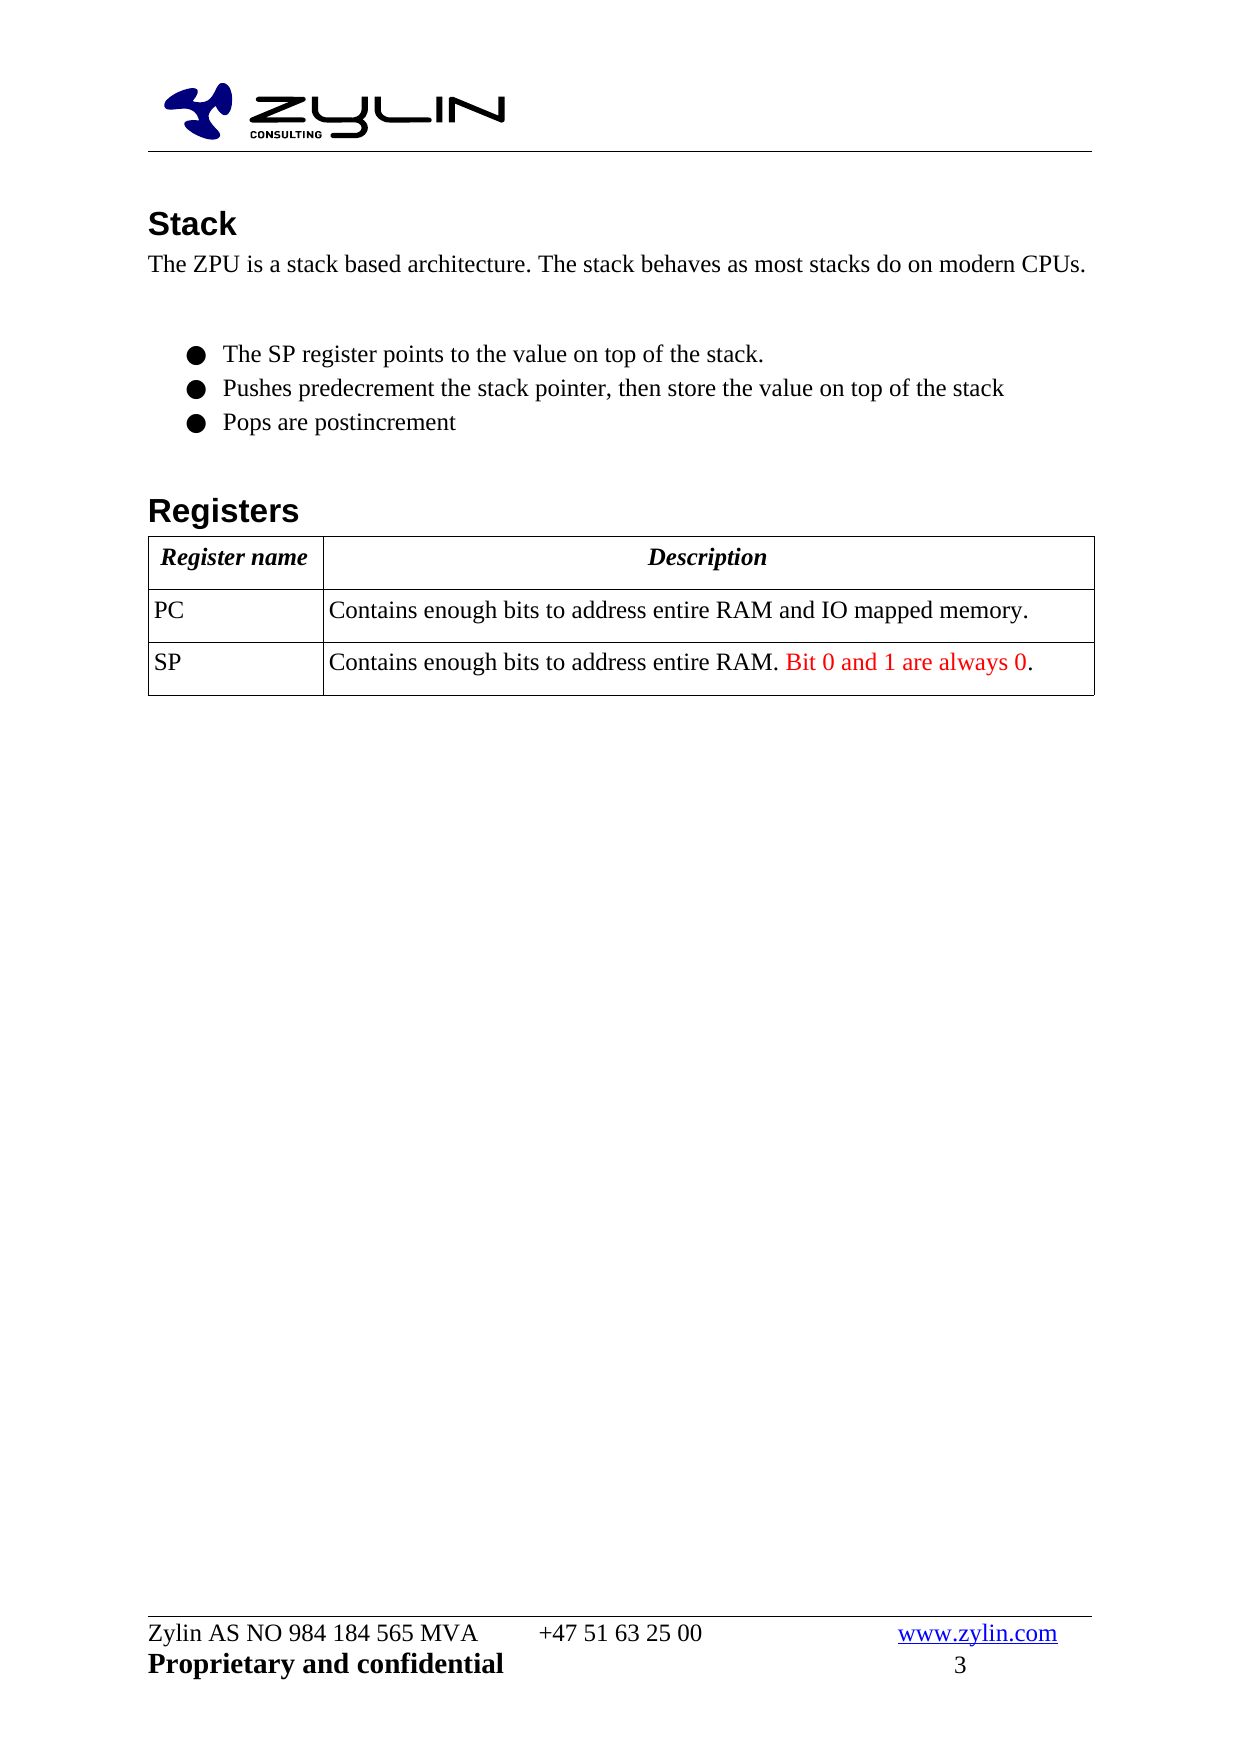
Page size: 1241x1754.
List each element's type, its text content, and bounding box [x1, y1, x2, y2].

list Pushes predecrement the stack pointer, then store the value on top of the stack [185, 369, 1092, 403]
text The ZPU is a stack based architecture. The stack behaves as most stacks do on modern CPUs. [148, 249, 1092, 278]
table_cell Contains enough bits to address entire RAM and IO mapped memory. [324, 590, 1094, 642]
table_header Description [324, 537, 1094, 589]
table_cell SP [149, 643, 323, 694]
table_cell Contains enough bits to address entire RAM. Bit 0 and 1 are always 0. [324, 643, 1094, 694]
subtitle Registers [148, 491, 1092, 530]
subtitle Stack [148, 204, 1092, 243]
table_cell PC [149, 590, 323, 642]
list The SP register points to the value on top of the stack. [185, 335, 1092, 369]
list Pops are postincrement [185, 403, 1092, 438]
table_header Register name [149, 537, 323, 589]
